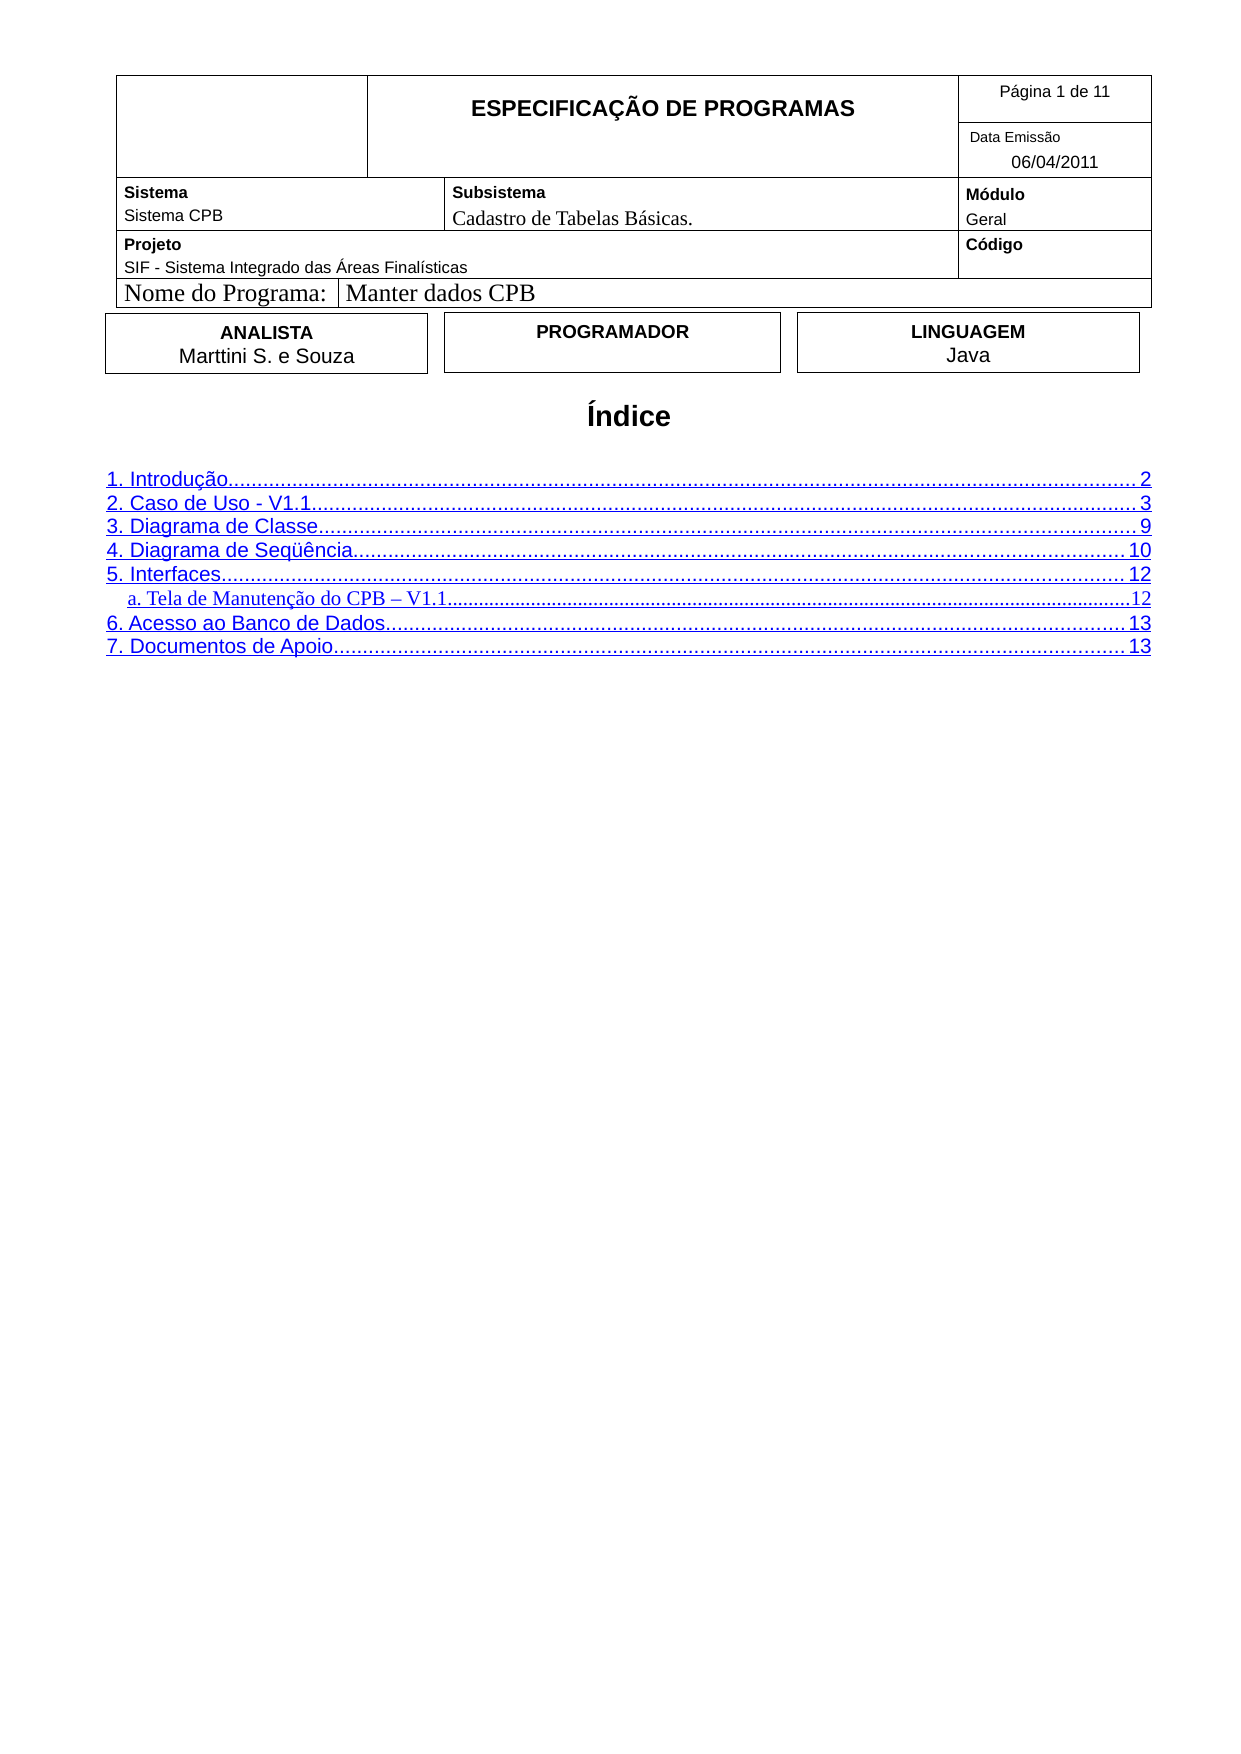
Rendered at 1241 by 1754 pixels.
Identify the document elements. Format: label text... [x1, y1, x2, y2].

text 6. Acesso ao Banco de Dados 13 [106, 610, 1151, 631]
text 4. Diagrama de Seqüência 10 [106, 538, 1151, 559]
text 5. Interfaces 12 [106, 562, 1151, 583]
subtitle Índice [106, 399, 1151, 433]
text 3. Diagrama de Classe 9 [106, 514, 1151, 535]
text 2. Caso de Uso - V1.1 3 [106, 490, 1151, 511]
text a. Tela de Manutenção do CPB – V1.1 12 [127, 586, 1151, 607]
text 7. Documentos de Apoio 13 [106, 634, 1151, 655]
text 1. Introdução 2 [106, 466, 1151, 487]
